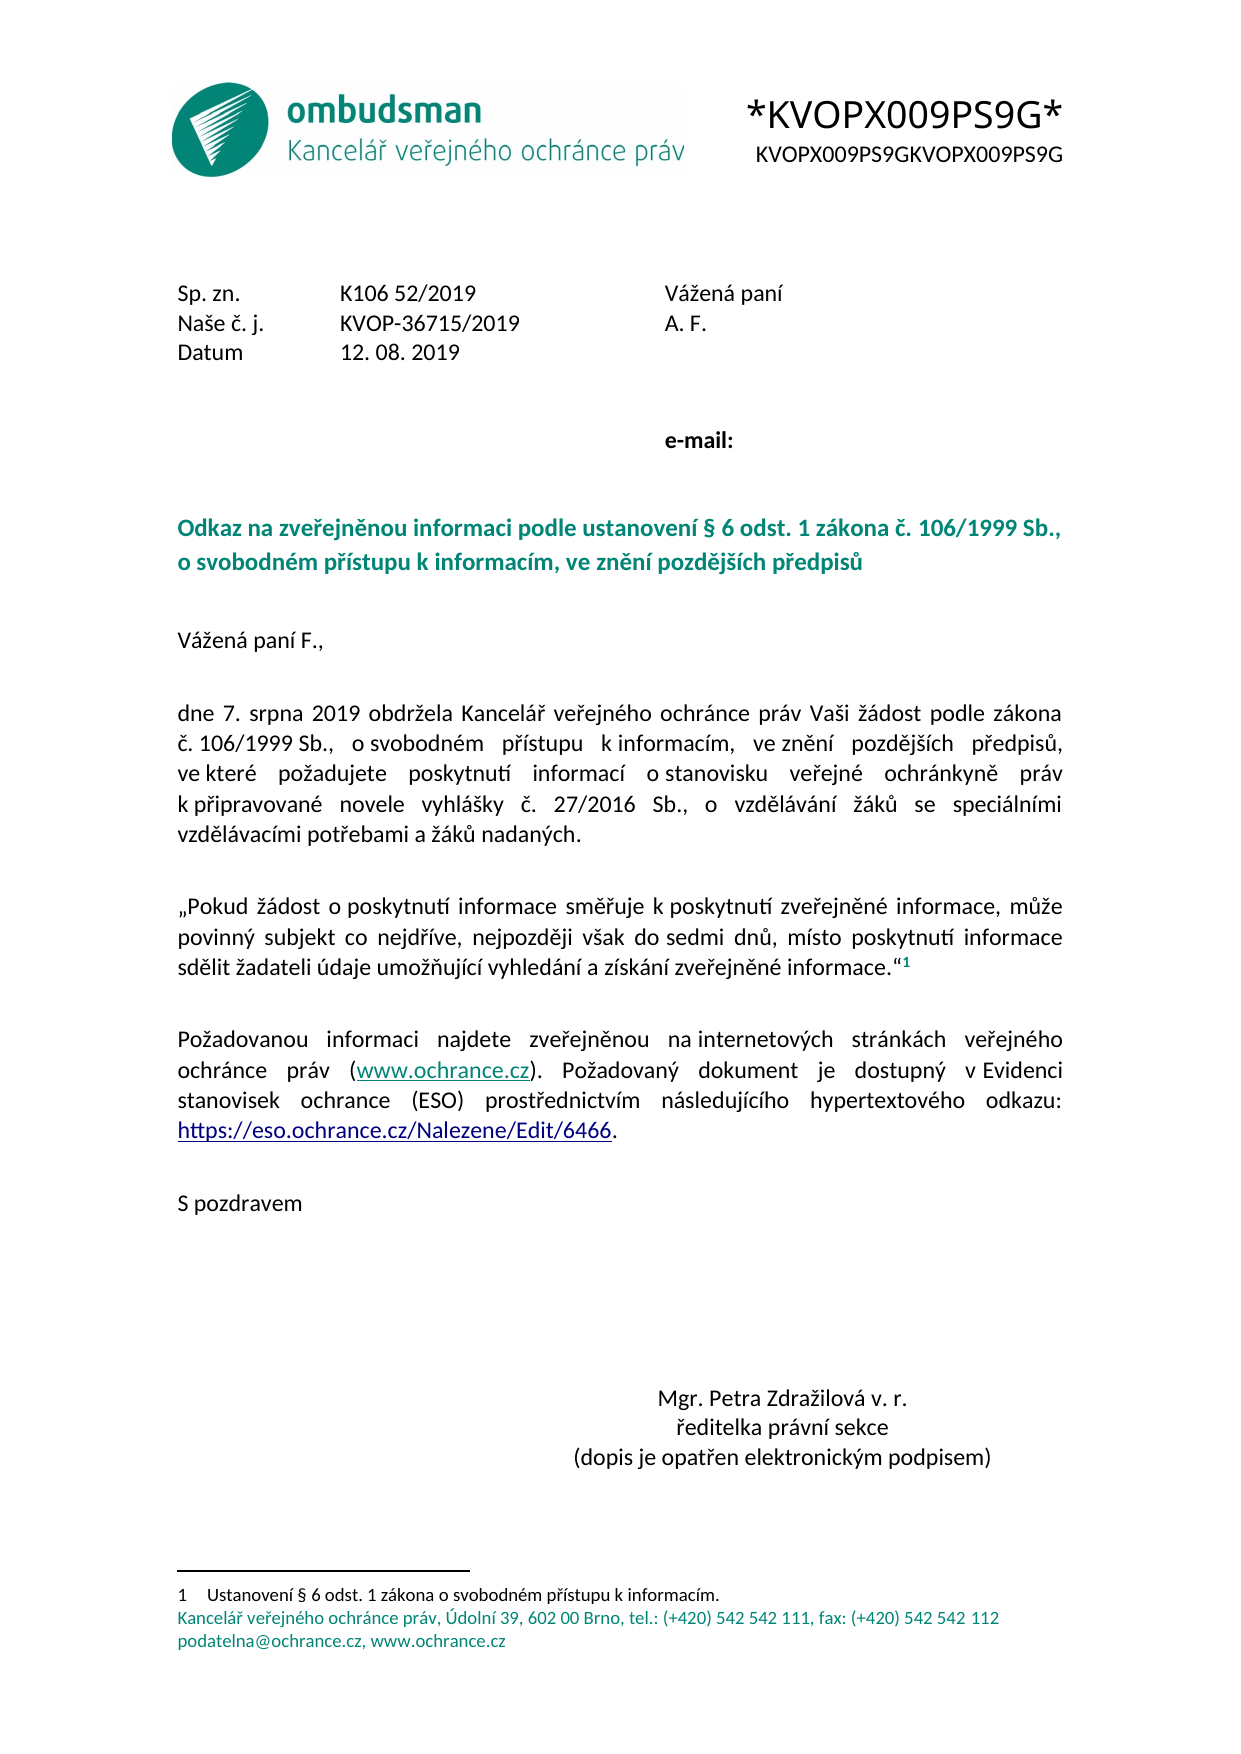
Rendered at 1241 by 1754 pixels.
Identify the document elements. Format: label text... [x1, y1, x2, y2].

text Ustanovení § 6 odst. 1 zákona o svobodném přístupu k informacím. [177, 1583, 1063, 1606]
text „Pokud žádost o poskytnutí informace směřuje k poskytnutí zveřejněné informace, může povinný subjekt co nejdříve, nejpozději však do sedmi dnů, místo poskytnutí informace sdělit žadateli údaje umožňující vyhledání a získání zveřejněné informace.“ [177, 891, 1063, 981]
subtitle Odkaz na zveřejněnou informaci podle ustanovení § 6 odst. 1 zákona č. 106/1999 Sb., o svobodném přístupu k informacím, ve znění pozdějších předpisů [177, 513, 1063, 577]
text S pozdravem [177, 1188, 1063, 1217]
text Mgr. Petra Zdražilová v. r. [502, 1383, 1063, 1412]
table_header Vážená paní A. F. e-mail: [665, 220, 1085, 513]
text dne 7. srpna 2019 obdržela Kancelář veřejného ochránce práv Vaši žádost podle zákona č. 106/1999 Sb., o svobodném přístupu k informacím, ve znění pozdějších předpisů, ve které požadujete poskytnutí informací o stanovisku veřejné ochránkyně práv k připravované novele vyhlášky č. 27/2016 Sb., o vzdělávání žáků se speciálními vzdělávacími potřebami a žáků nadaných. [177, 698, 1063, 848]
table_header K106 52/2019 KVOP-36715/2019 12. 08. 2019 [340, 220, 664, 513]
text Vážená paní F., [177, 626, 1063, 655]
text (dopis je opatřen elektronickým podpisem) [502, 1442, 1063, 1471]
text Požadovanou informaci najdete zveřejněnou na internetových stránkách veřejného ochránce práv (www.ochrance.cz). Požadovaný dokument je dostupný v Evidenci stanovisek ochrance (ESO) prostřednictvím následujícího hypertextového odkazu: https://eso.ochrance.cz/Nalezene/Edit/6466. [177, 1024, 1063, 1145]
text ředitelka právní sekce [502, 1412, 1063, 1442]
table_header Sp. zn. Naše č. j. Datum [177, 220, 340, 513]
